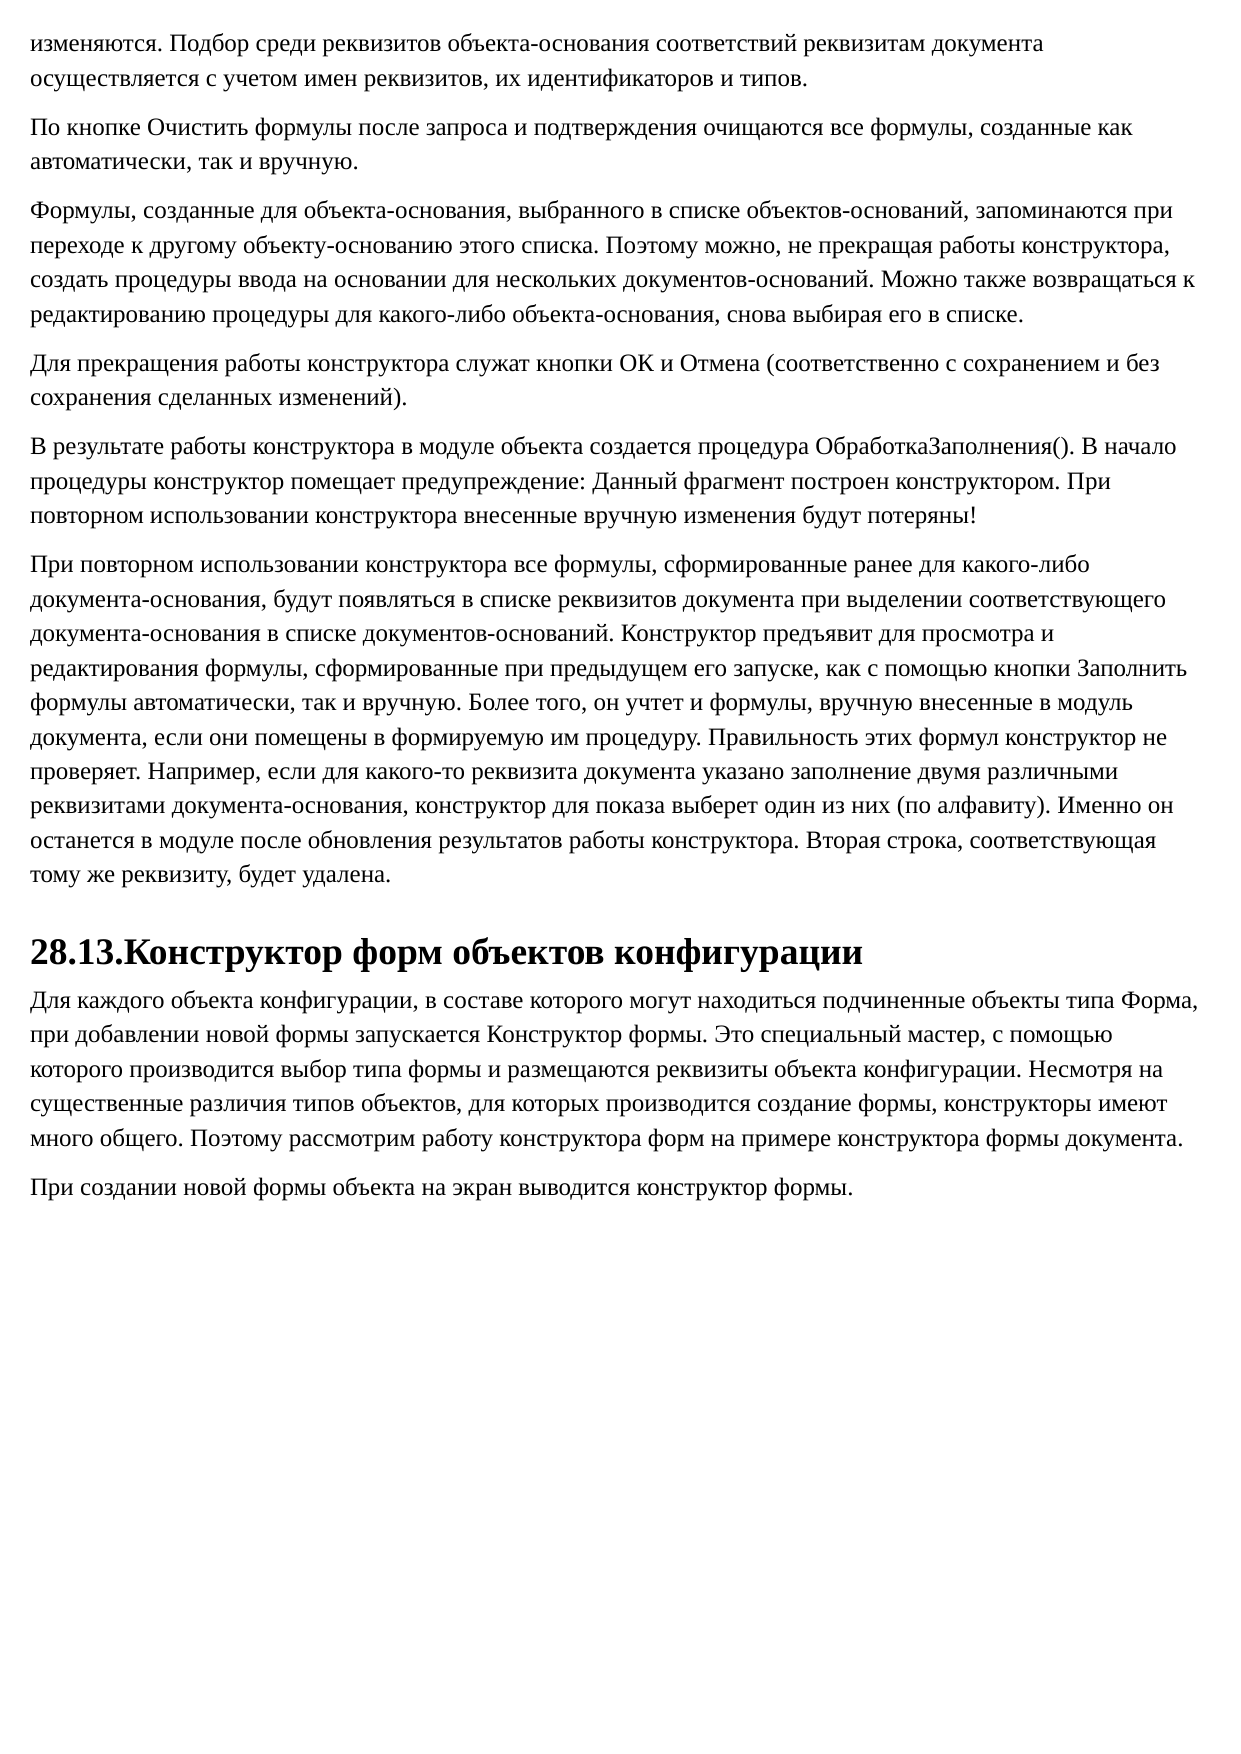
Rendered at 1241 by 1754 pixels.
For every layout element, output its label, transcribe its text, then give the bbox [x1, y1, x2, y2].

subtitle 28.13.Конструктор форм объектов конфигурации [30, 929, 1211, 973]
text При повторном использовании конструктора все формулы, сформированные ранее для какого-либо документа-основания, будут появляться в списке реквизитов документа при выделении соответствующего документа-основания в списке документов-оснований. Конструктор предъявит для просмотра и редактирования формулы, сформированные при предыдущем его запуске, как с помощью кнопки Заполнить формулы автоматически, так и вручную. Более того, он учтет и формулы, вручную внесенные в модуль документа, если они помещены в формируемую им процедуру. Правильность этих формул конструктор не проверяет. Например, если для какого-то реквизита документа указано заполнение двумя различными реквизитами документа-основания, конструктор для показа выберет один из них (по алфавиту). Именно он останется в модуле после обновления результатов работы конструктора. Вторая строка, соответствующая тому же реквизиту, будет удалена. [30, 549, 1211, 888]
text изменяются. Подбор среди реквизитов объекта-основания соответствий реквизитам документа осуществляется с учетом имен реквизитов, их идентификаторов и типов. [30, 28, 1211, 91]
text При создании новой формы объекта на экран выводится конструктор формы. [30, 1172, 1211, 1201]
text В результате работы конструктора в модуле объекта создается процедура ОбработкаЗаполнения(). В начало процедуры конструктор помещает предупреждение: Данный фрагмент построен конструктором. При повторном использовании конструктора внесенные вручную изменения будут потеряны! [30, 431, 1211, 529]
text Для каждого объекта конфигурации, в составе которого могут находиться подчиненные объекты типа Форма, при добавлении новой формы запускается Конструктор формы. Это специальный мастер, с помощью которого производится выбор типа формы и размещаются реквизиты объекта конфигурации. Несмотря на существенные различия типов объектов, для которых производится создание формы, конструкторы имеют много общего. Поэтому рассмотрим работу конструктора форм на примере конструктора формы документа. [30, 985, 1211, 1152]
text Для прекращения работы конструктора служат кнопки ОК и Отмена (соответственно с сохранением и без сохранения сделанных изменений). [30, 348, 1211, 411]
text Формулы, созданные для объекта-основания, выбранного в списке объектов-оснований, запоминаются при переходе к другому объекту-основанию этого списка. Поэтому можно, не прекращая работы конструктора, создать процедуры ввода на основании для нескольких документов-оснований. Можно также возвращаться к редактированию процедуры для какого-либо объекта-основания, снова выбирая его в списке. [30, 195, 1211, 327]
text По кнопке Очистить формулы после запроса и подтверждения очищаются все формулы, созданные как автоматически, так и вручную. [30, 112, 1211, 175]
